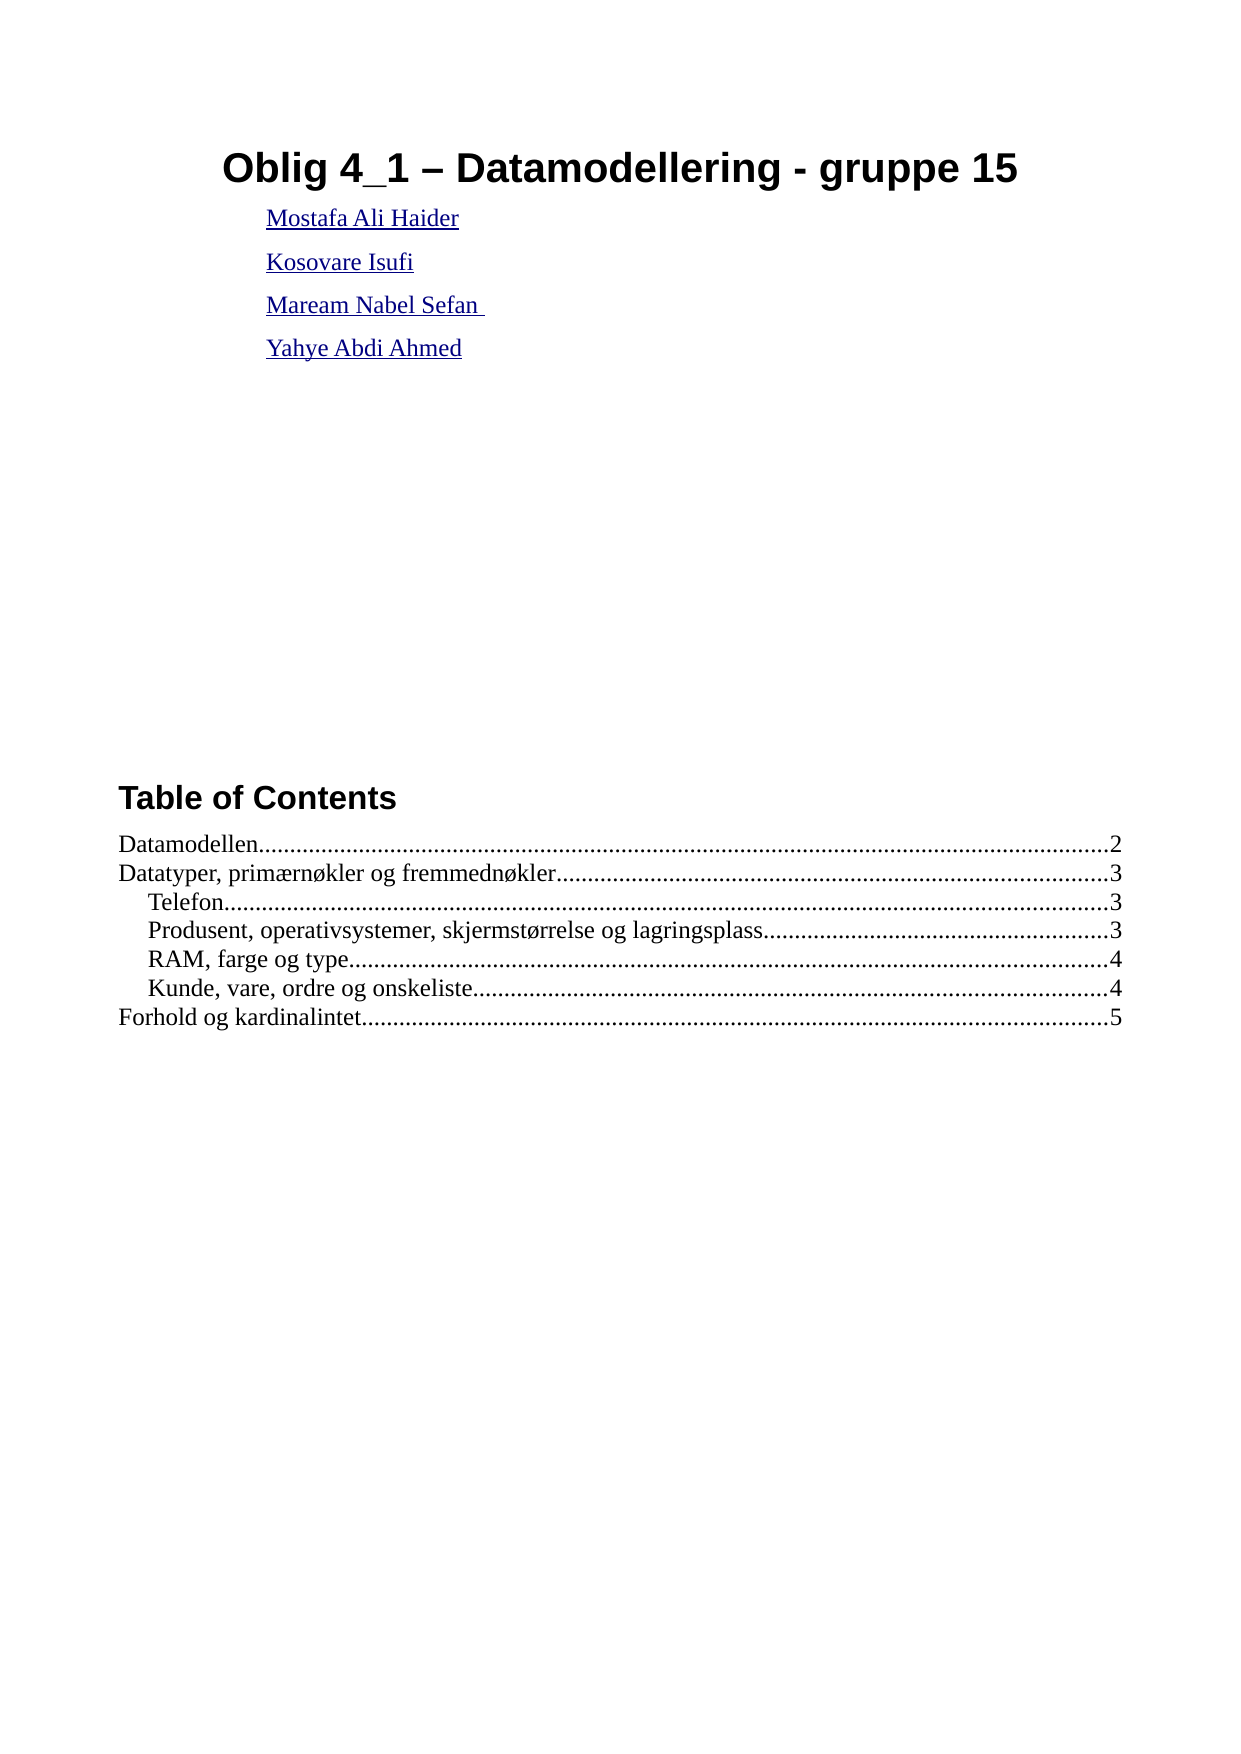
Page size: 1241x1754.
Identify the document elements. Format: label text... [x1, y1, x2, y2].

text Datatyper, primærnøkler og fremmednøkler 3 [118, 858, 1122, 887]
text Datamodellen 2 [118, 829, 1122, 858]
text Yahye Abdi Ahmed [118, 333, 1122, 362]
text Forhold og kardinalintet 5 [118, 1002, 1122, 1030]
text Kosovare Isufi [118, 247, 1122, 275]
title Oblig 4_1 – Datamodellering - gruppe 15 [118, 143, 1122, 191]
text RAM, farge og type 4 [148, 944, 1122, 973]
text Telefon 3 [148, 887, 1122, 915]
text Produsent, operativsystemer, skjermstørrelse og lagringsplass 3 [148, 915, 1122, 944]
subtitle Table of Contents [118, 778, 1122, 817]
text Kunde, vare, ordre og onskeliste 4 [148, 973, 1122, 1002]
text Maream Nabel Sefan [118, 290, 1122, 318]
text Mostafa Ali Haider [118, 203, 1122, 232]
